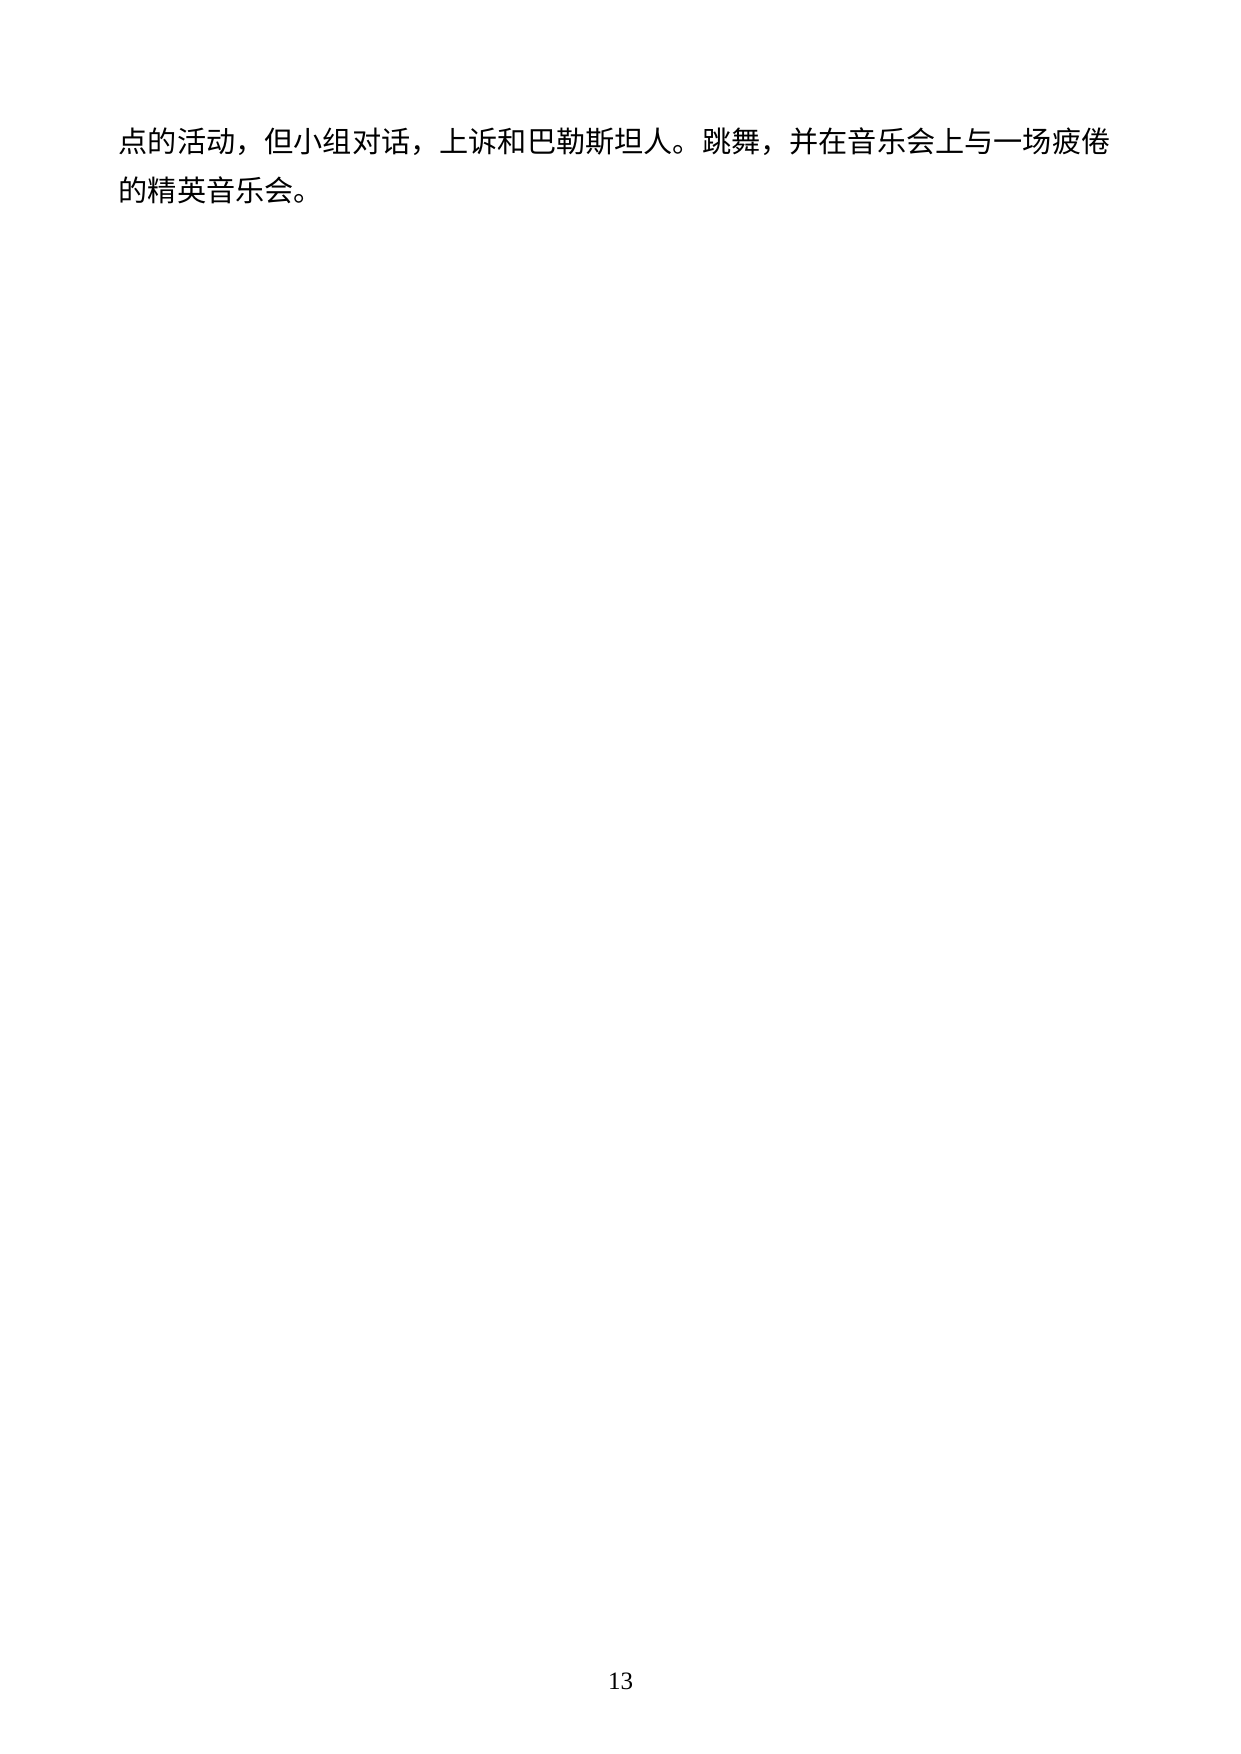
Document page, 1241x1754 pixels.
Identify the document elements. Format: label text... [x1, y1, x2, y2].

text 点的活动，但小组对话，上诉和巴勒斯坦人。跳舞，并在音乐会上与一场疲倦的精英音乐会。 [118, 118, 1122, 209]
